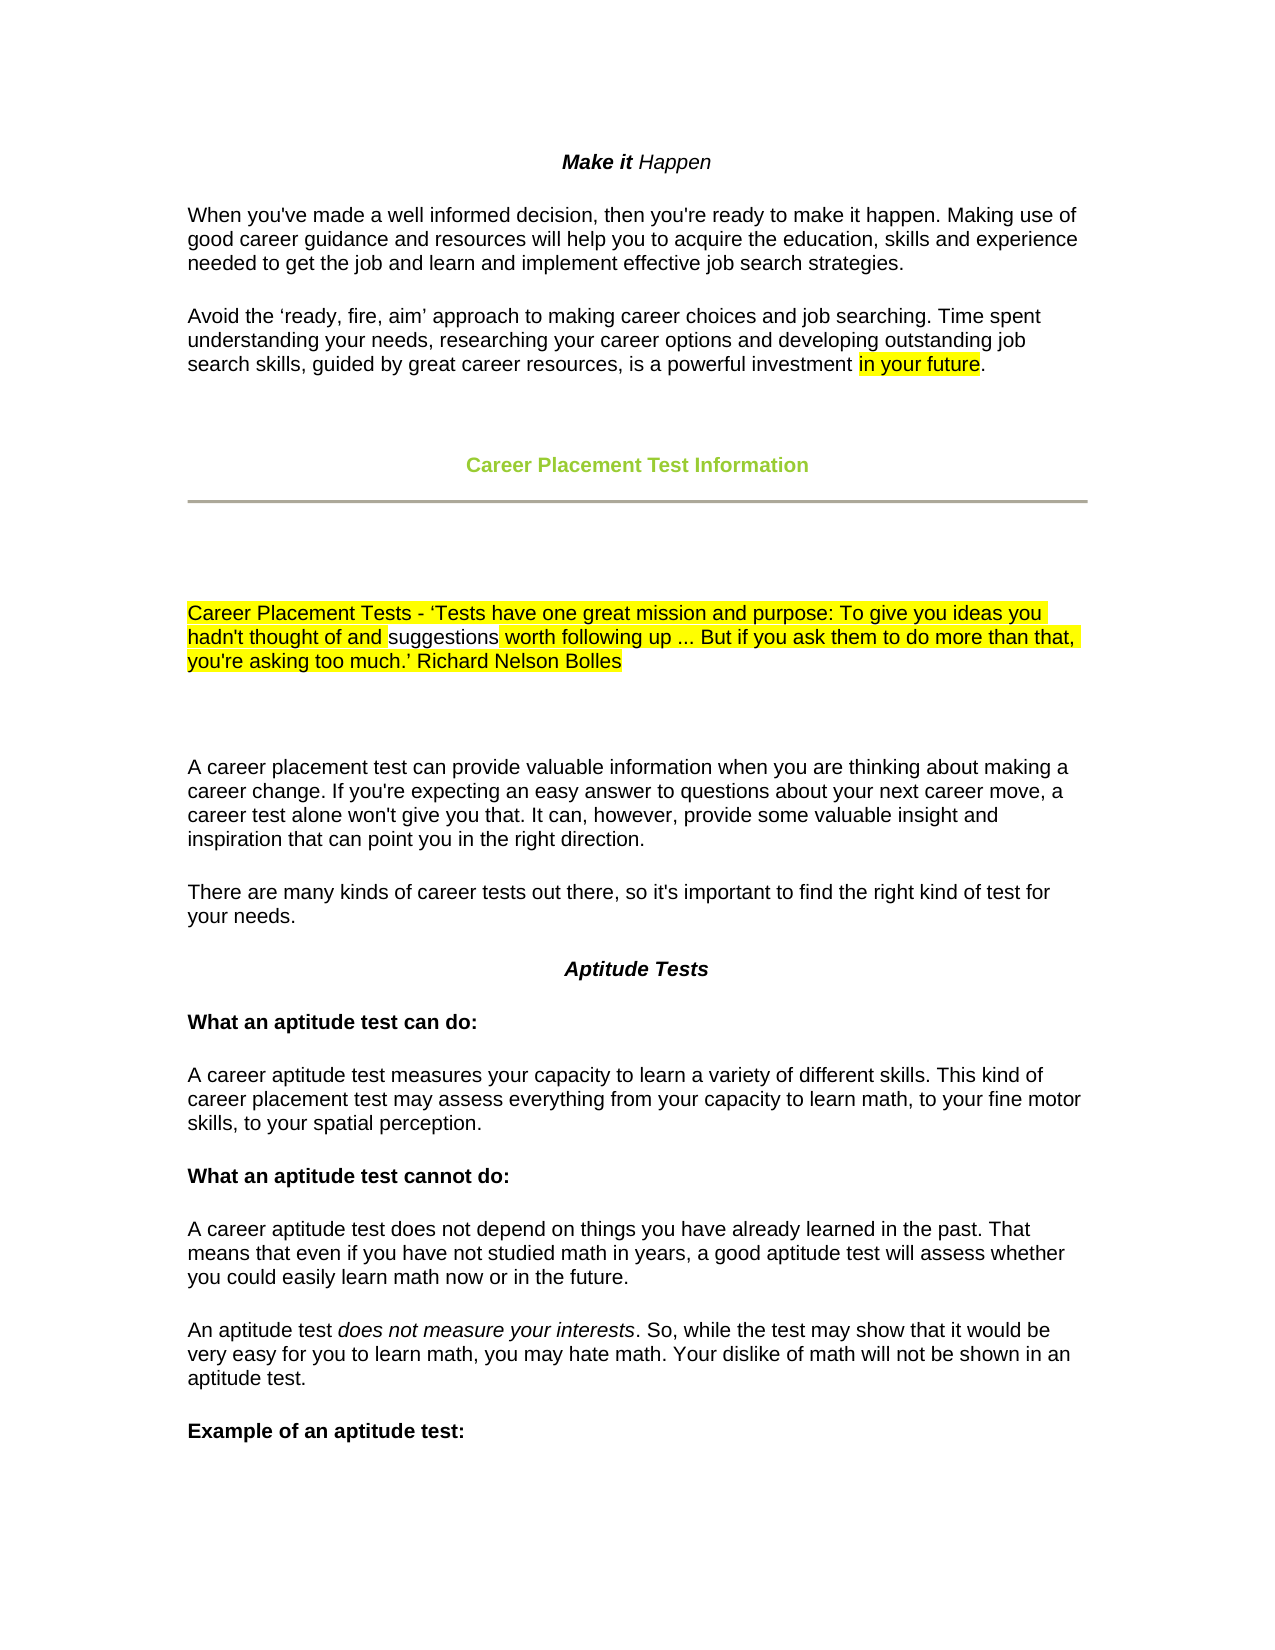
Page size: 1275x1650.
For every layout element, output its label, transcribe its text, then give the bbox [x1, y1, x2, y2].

subtitle Aptitude Tests [187, 957, 1088, 981]
text A career aptitude test measures your capacity to learn a variety of different skills. This kind of career placement test may assess everything from your capacity to learn math, to your fine motor skills, to your spatial perception. [187, 1063, 1088, 1135]
text Career Placement Tests - ‘Tests have one great mission and purpose: To give you ideas you hadn't thought of and suggestions worth following up ... But if you ask them to do more than that, you're asking too much.’ Richard Nelson Bolles [187, 601, 1088, 672]
text Example of an aptitude test: [187, 1419, 1088, 1443]
text What an aptitude test can do: [187, 1010, 1088, 1034]
text An aptitude test does not measure your interests. So, while the test may show that it would be very easy for you to learn math, you may hate math. Your dislike of math will not be shown in an aptitude test. [187, 1318, 1088, 1390]
text A career aptitude test does not depend on things you have already learned in the past. That means that even if you have not studied math in years, a good aptitude test will assess whether you could easily learn math now or in the future. [187, 1217, 1088, 1289]
text A career placement test can provide valuable information when you are thinking about making a career change. If you're expecting an easy answer to questions about your next career move, a career test alone won't give you that. It can, however, provide some valuable insight and inspiration that can point you in the right direction. [187, 755, 1088, 851]
text What an aptitude test cannot do: [187, 1164, 1088, 1188]
text There are many kinds of career tests out there, so it's important to find the right kind of test for your needs. [187, 880, 1088, 928]
text When you've made a well informed decision, then you're ready to make it happen. Making use of good career guidance and resources will help you to acquire the education, skills and experience needed to get the job and learn and implement effective job search strategies. [187, 203, 1088, 275]
subtitle Career Placement Test Information [187, 453, 1088, 477]
subtitle Make it Happen [187, 150, 1088, 174]
text Avoid the ‘ready, fire, aim’ approach to making career choices and job searching. Time spent understanding your needs, researching your career options and developing outstanding job search skills, guided by great career resources, is a powerful investment in your future. [187, 304, 1088, 376]
